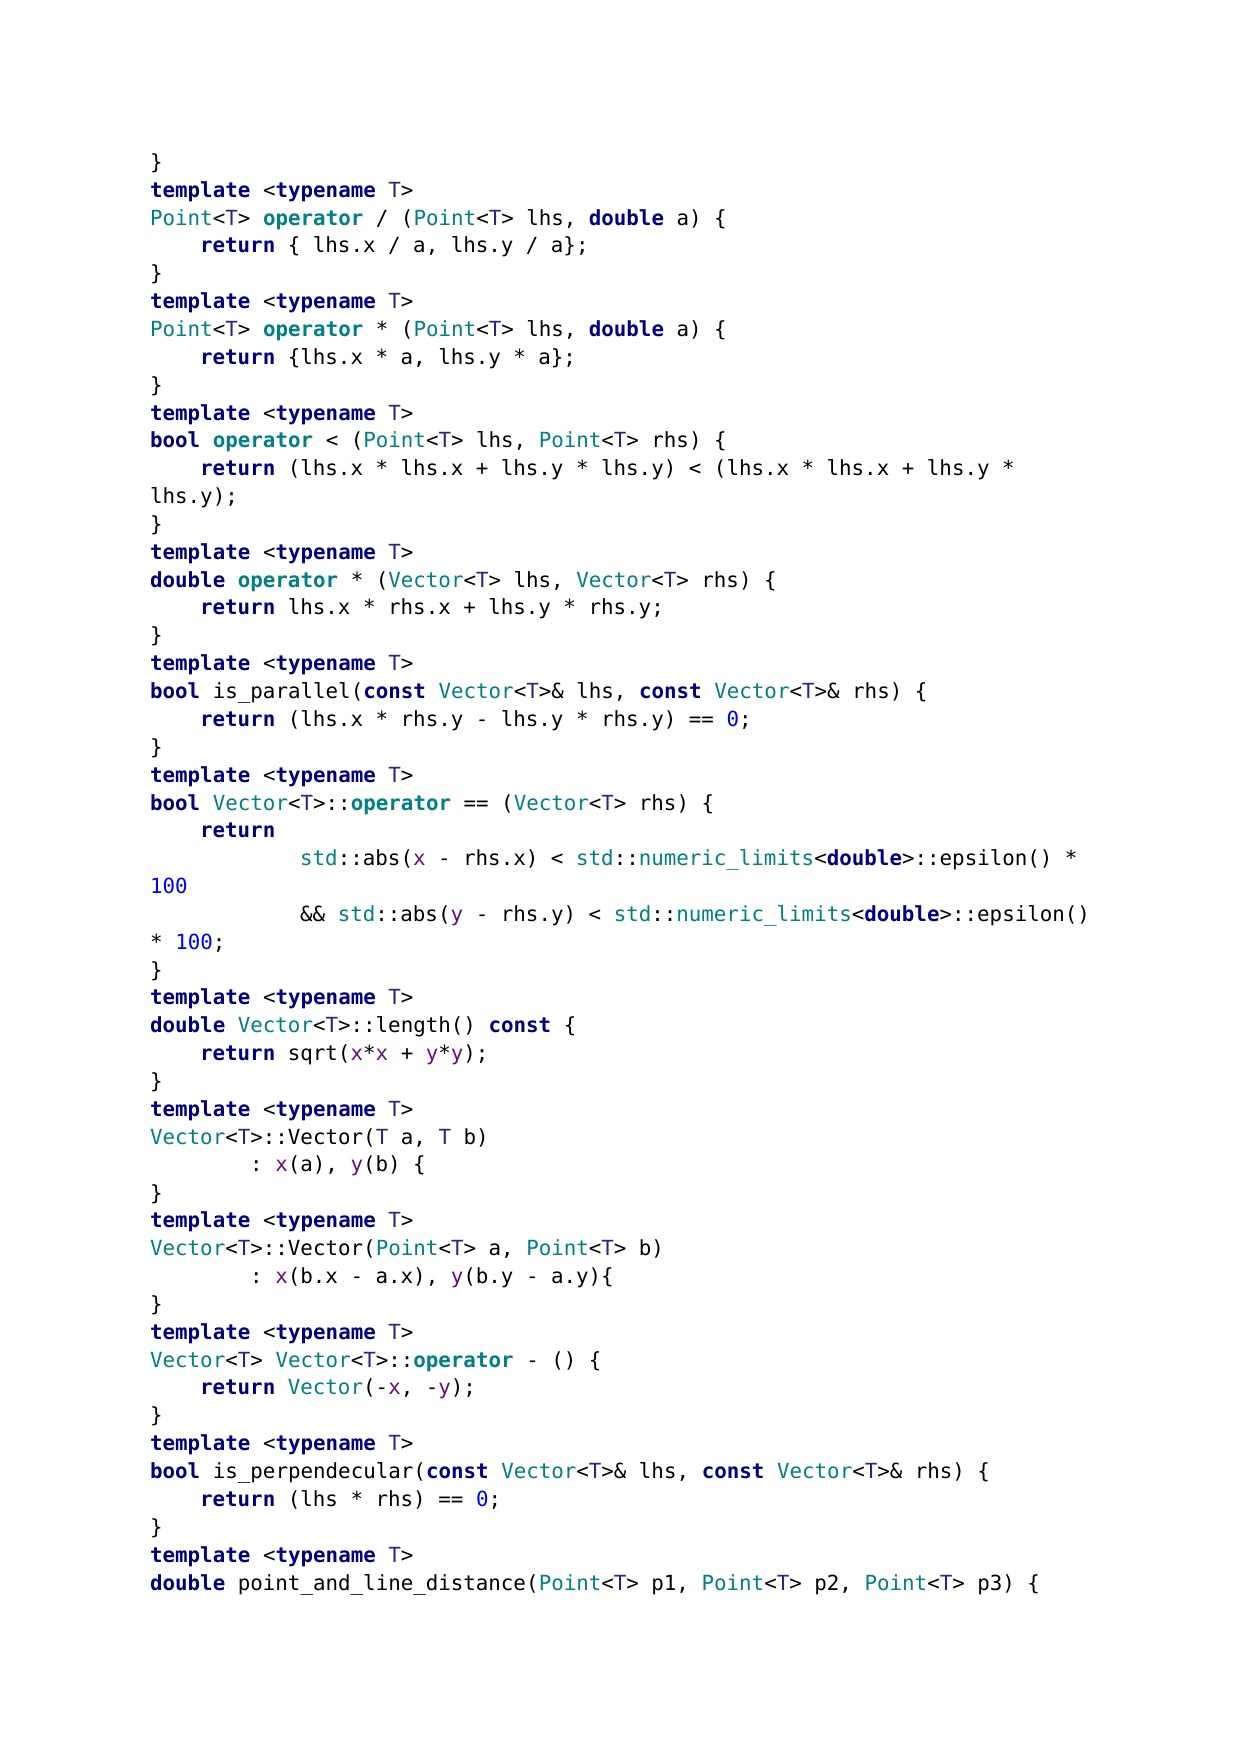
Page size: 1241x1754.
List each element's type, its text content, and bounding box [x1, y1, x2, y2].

text } [150, 1403, 1090, 1428]
text return {lhs.x * a, lhs.y * a}; [150, 345, 1090, 369]
text template <typename T> [150, 1320, 1090, 1344]
text template <typename T> [150, 540, 1090, 564]
text : x(b.x - a.x), y(b.y - a.y){ [150, 1264, 1090, 1288]
text return (lhs.x * lhs.x + lhs.y * lhs.y) < (lhs.x * lhs.x + lhs.y * lhs.y); [150, 456, 1090, 508]
text Vector<T> Vector<T>::operator - () { [150, 1348, 1090, 1372]
text bool operator < (Point<T> lhs, Point<T> rhs) { [150, 428, 1090, 453]
text std::abs(x - rhs.x) < std::numeric_limits<double>::epsilon() * 100 [150, 846, 1090, 898]
text } [150, 735, 1090, 759]
text Vector<T>::Vector(T a, T b) [150, 1125, 1090, 1149]
text } [150, 1181, 1090, 1205]
text return lhs.x * rhs.x + lhs.y * rhs.y; [150, 595, 1090, 620]
text double operator * (Vector<T> lhs, Vector<T> rhs) { [150, 568, 1090, 592]
text return [150, 818, 1090, 843]
text } [150, 958, 1090, 982]
text Point<T> operator * (Point<T> lhs, double a) { [150, 317, 1090, 341]
text template <typename T> [150, 763, 1090, 787]
text template <typename T> [150, 178, 1090, 202]
text } [150, 1515, 1090, 1539]
text } [150, 1292, 1090, 1316]
text : x(a), y(b) { [150, 1152, 1090, 1177]
text template <typename T> [150, 401, 1090, 425]
text Point<T> operator / (Point<T> lhs, double a) { [150, 206, 1090, 230]
text bool is_perpendecular(const Vector<T>& lhs, const Vector<T>& rhs) { [150, 1459, 1090, 1483]
text return (lhs.x * rhs.y - lhs.y * rhs.y) == 0; [150, 707, 1090, 731]
text template <typename T> [150, 1208, 1090, 1233]
text template <typename T> [150, 985, 1090, 1010]
text template <typename T> [150, 651, 1090, 676]
text } [150, 150, 1090, 174]
text return sqrt(x*x + y*y); [150, 1041, 1090, 1065]
text } [150, 1069, 1090, 1093]
text template <typename T> [150, 1097, 1090, 1121]
text Vector<T>::Vector(Point<T> a, Point<T> b) [150, 1236, 1090, 1260]
text } [150, 623, 1090, 648]
text } [150, 512, 1090, 536]
text } [150, 261, 1090, 286]
text double Vector<T>::length() const { [150, 1013, 1090, 1037]
text return Vector(-x, -y); [150, 1375, 1090, 1400]
text template <typename T> [150, 1543, 1090, 1567]
text && std::abs(y - rhs.y) < std::numeric_limits<double>::epsilon() * 100; [150, 902, 1090, 954]
text template <typename T> [150, 289, 1090, 313]
text } [150, 373, 1090, 397]
text bool is_parallel(const Vector<T>& lhs, const Vector<T>& rhs) { [150, 679, 1090, 703]
text bool Vector<T>::operator == (Vector<T> rhs) { [150, 791, 1090, 815]
text template <typename T> [150, 1431, 1090, 1456]
text double point_and_line_distance(Point<T> p1, Point<T> p2, Point<T> p3) { [150, 1571, 1090, 1595]
text return { lhs.x / a, lhs.y / a}; [150, 233, 1090, 258]
text return (lhs * rhs) == 0; [150, 1487, 1090, 1511]
